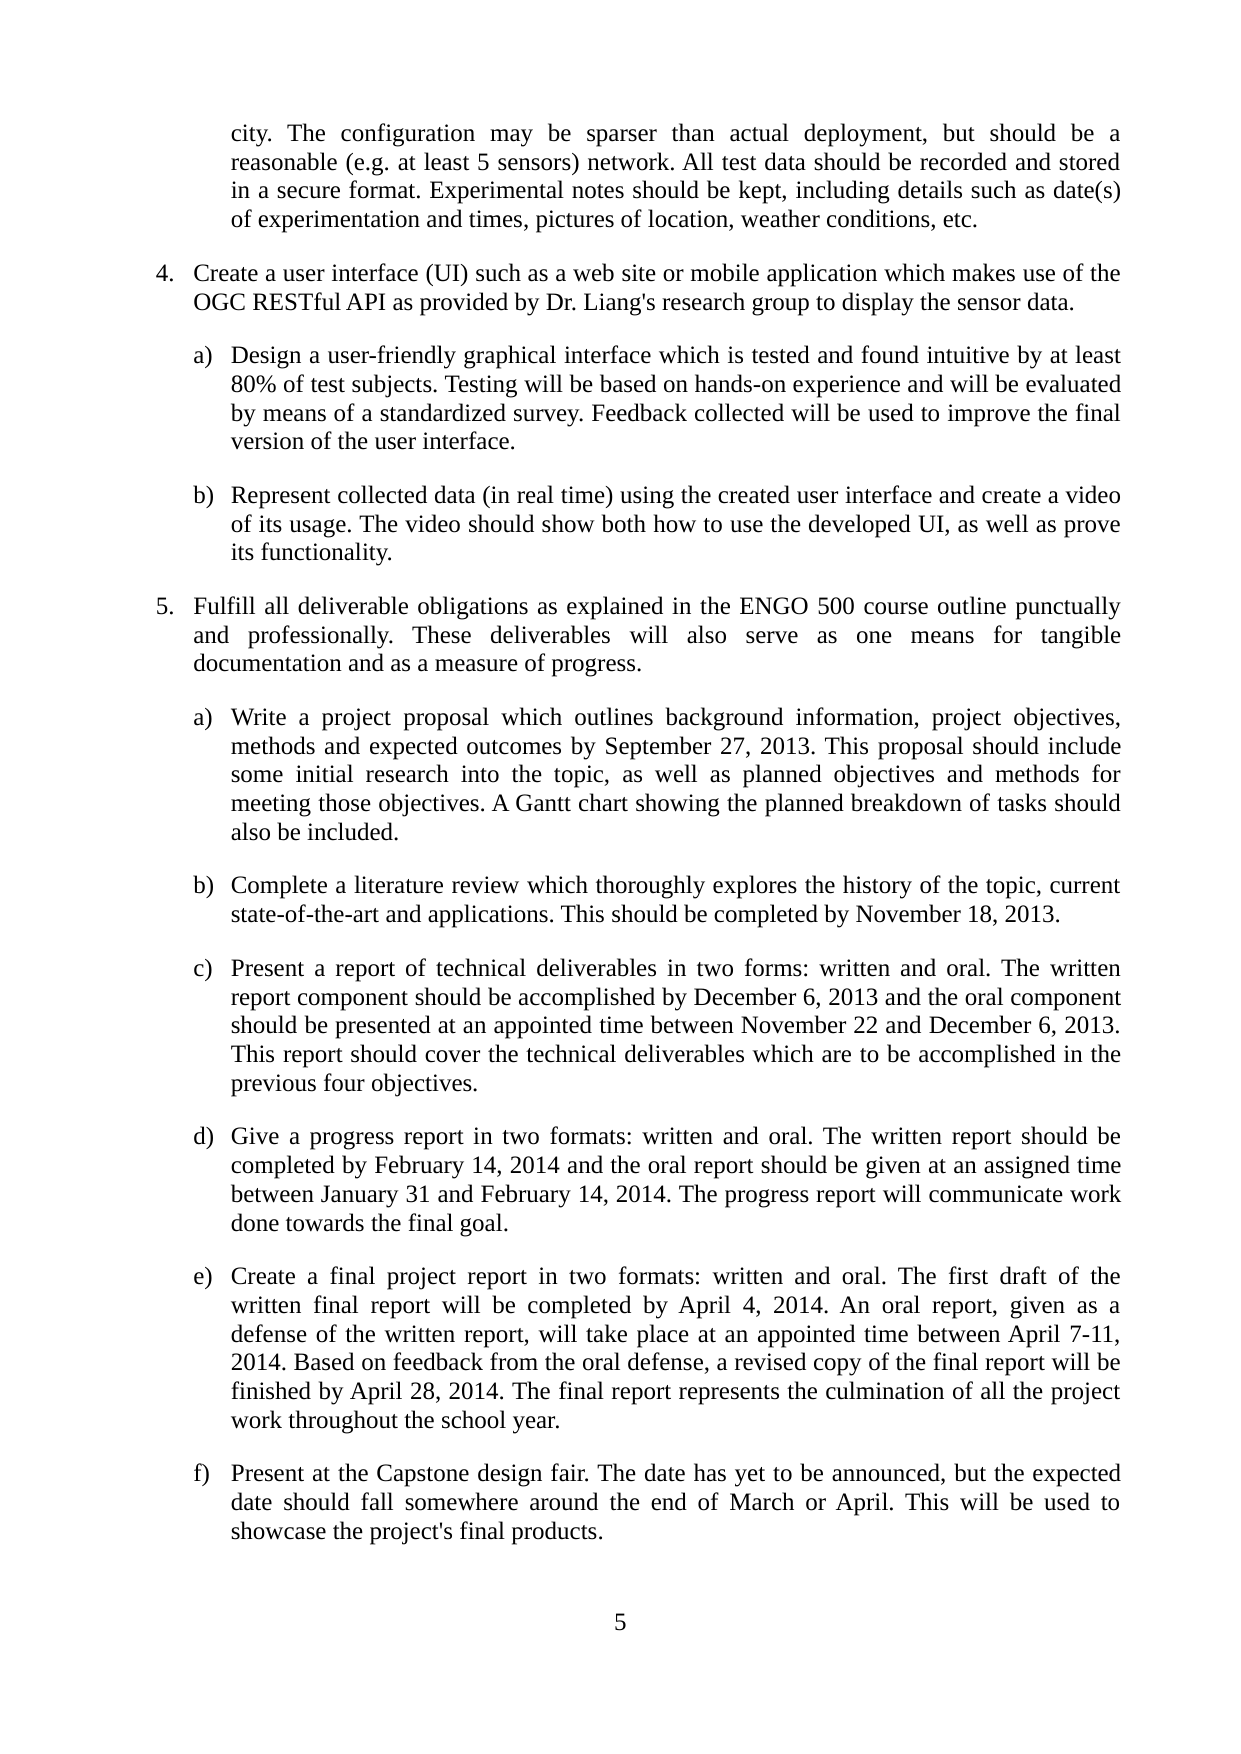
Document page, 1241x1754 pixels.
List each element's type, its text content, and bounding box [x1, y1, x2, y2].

list Fulfill all deliverable obligations as explained in the ENGO 500 course outline punctually and professionally. These deliverables will also serve as one means for tangible documentation and as a measure of progress. [156, 591, 1122, 677]
list Design a user-friendly graphical interface which is tested and found intuitive by at least 80% of test subjects. Testing will be based on hands-on experience and will be evaluated by means of a standardized survey. Feedback collected will be used to improve the final version of the user interface. [193, 340, 1122, 455]
list city. The configuration may be sparser than actual deployment, but should be a reasonable (e.g. at least 5 sensors) network. All test data should be recorded and stored in a secure format. Experimental notes should be kept, including details such as date(s) of experimentation and times, pictures of location, weather conditions, etc. [193, 118, 1122, 233]
list Represent collected data (in real time) using the created user interface and create a video of its usage. The video should show both how to use the developed UI, as well as prove its functionality. [193, 480, 1122, 566]
list Create a final project report in two formats: written and oral. The first draft of the written final report will be completed by April 4, 2014. An oral report, given as a defense of the written report, will take place at an appointed time between April 7-11, 2014. Based on feedback from the oral defense, a revised copy of the final report will be finished by April 28, 2014. The final report represents the culmination of all the project work throughout the school year. [193, 1261, 1122, 1434]
list Present at the Capstone design fair. The date has yet to be announced, but the expected date should fall somewhere around the end of March or April. This will be used to showcase the project's final products. [193, 1458, 1122, 1545]
list Complete a literature review which thoroughly explores the history of the topic, current state-of-the-art and applications. This should be completed by November 18, 2013. [193, 871, 1122, 928]
list Create a user interface (UI) such as a web site or mobile application which makes use of the OGC RESTful API as provided by Dr. Liang's research group to display the sensor data. [156, 258, 1122, 315]
list Give a progress report in two formats: written and oral. The written report should be completed by February 14, 2014 and the oral report should be given at an assigned time between January 31 and February 14, 2014. The progress report will communicate work done towards the final goal. [193, 1121, 1122, 1236]
list Write a project proposal which outlines background information, project objectives, methods and expected outcomes by September 27, 2013. This proposal should include some initial research into the topic, as well as planned objectives and methods for meeting those objectives. A Gantt chart showing the planned breakdown of tasks should also be included. [193, 702, 1122, 846]
list Present a report of technical deliverables in two forms: written and oral. The written report component should be accomplished by December 6, 2013 and the oral component should be presented at an appointed time between November 22 and December 6, 2013. This report should cover the technical deliverables which are to be accomplished in the previous four objectives. [193, 953, 1122, 1097]
